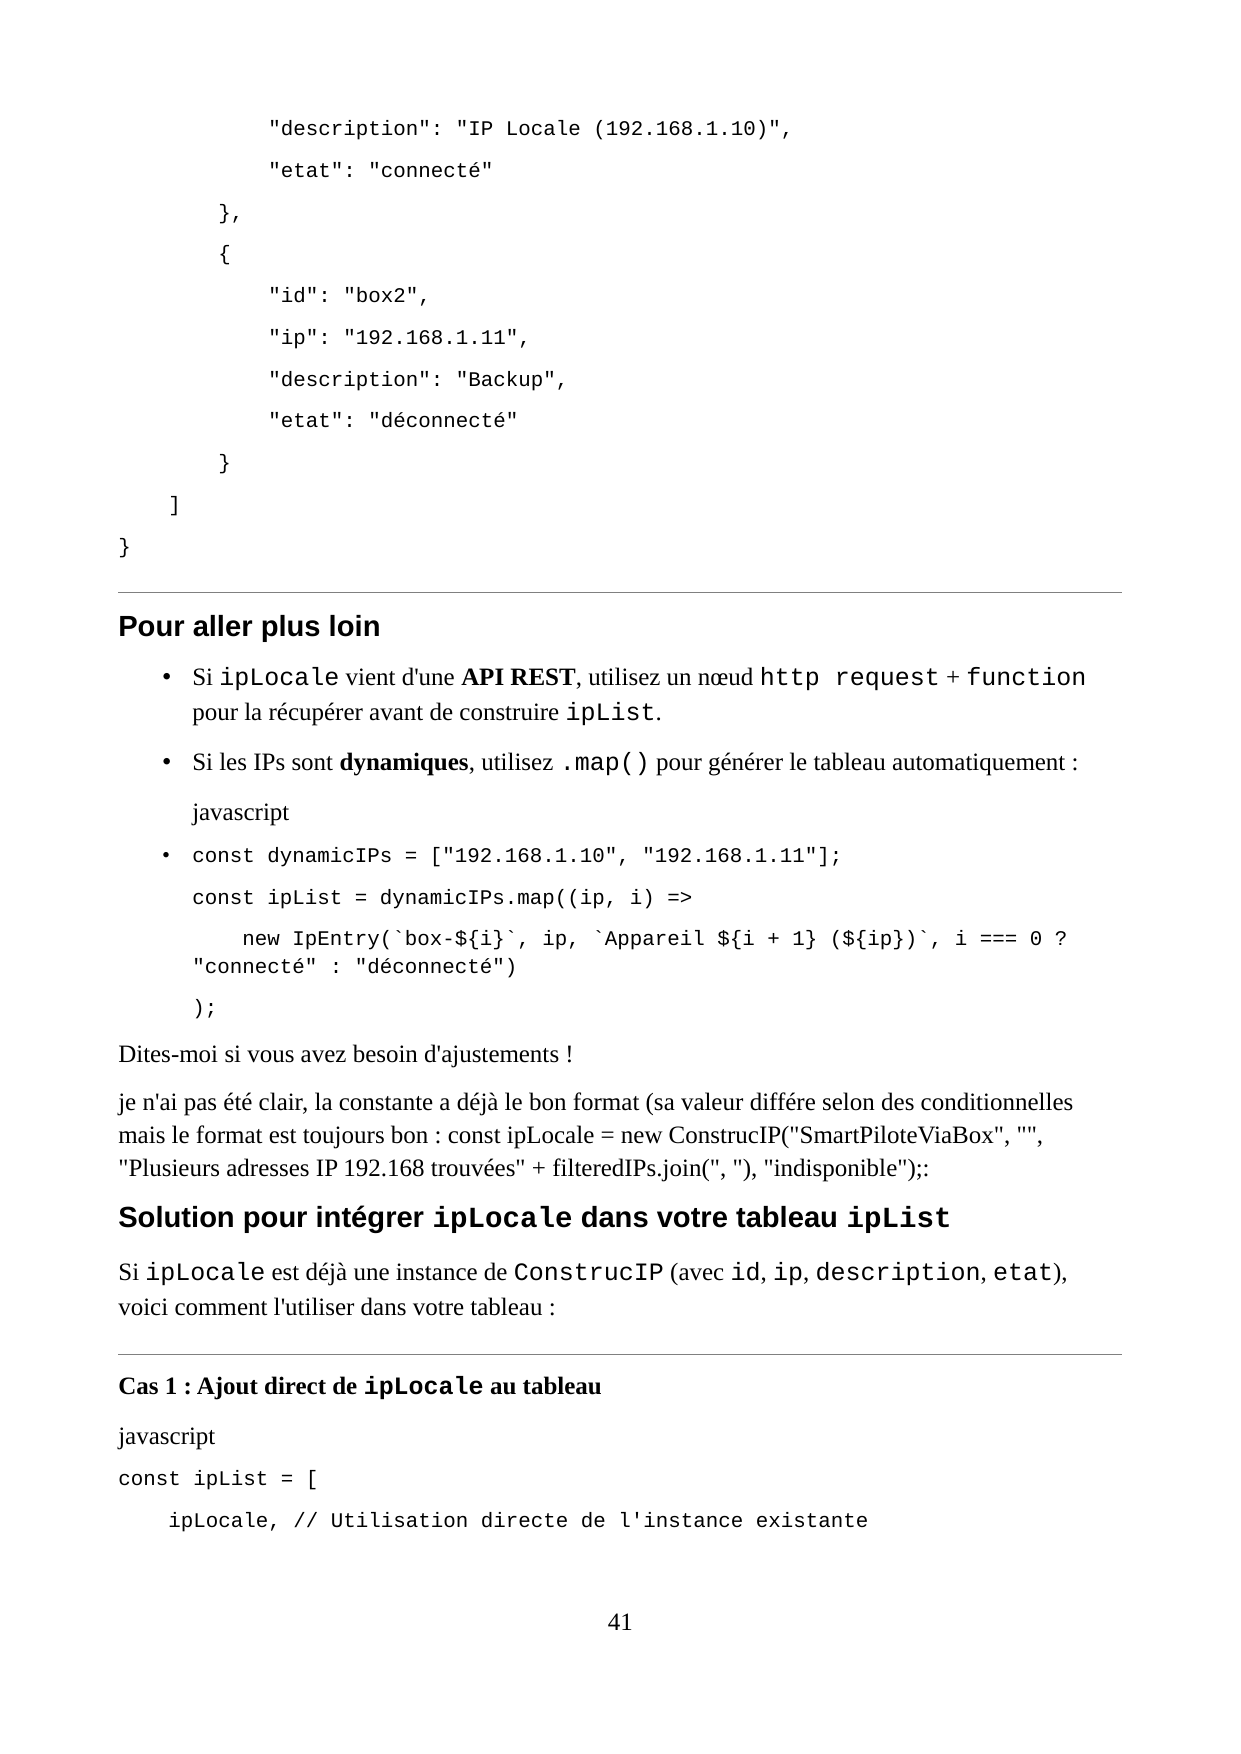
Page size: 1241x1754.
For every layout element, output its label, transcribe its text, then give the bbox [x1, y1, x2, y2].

subtitle Pour aller plus loin [118, 609, 1122, 643]
list const ipList = dynamicIPs.map((ip, i) => [162, 887, 1122, 910]
text "etat": "déconnecté" [118, 411, 1122, 434]
text "description": "Backup", [118, 369, 1122, 392]
list const dynamicIPs = ["192.168.1.10", "192.168.1.11"]; [162, 845, 1122, 868]
text const ipList = [ [118, 1468, 1122, 1492]
text "ip": "192.168.1.11", [118, 327, 1122, 351]
text "id": "box2", [118, 285, 1122, 309]
text } [118, 452, 1122, 476]
text }, [118, 202, 1122, 225]
text Si ipLocale est déjà une instance de ConstrucIP (avec id, ip, description, etat), voici comment l'utiliser dans votre tableau : [118, 1257, 1122, 1320]
text ipLocale, // Utilisation directe de l'instance existante [118, 1510, 1122, 1534]
list ); [162, 997, 1122, 1021]
text je n'ai pas été clair, la constante a déjà le bon format (sa valeur différe selon des conditionnelles mais le format est toujours bon : const ipLocale = new ConstrucIP("SmartPiloteViaBox", "", "Plusieurs adresses IP 192.168 trouvées" + filteredIPs.join(", "), "indisponible");: [118, 1087, 1122, 1182]
text javascript [118, 1421, 1122, 1449]
list Si ipLocale vient d'une API REST, utilisez un nœud http request + function pour la récupérer avant de construire ipList. [162, 662, 1122, 728]
text ] [118, 494, 1122, 518]
text "etat": "connecté" [118, 160, 1122, 183]
list Si les IPs sont dynamiques, utilisez .map() pour générer le tableau automatiquement : [162, 747, 1122, 778]
text Dites-moi si vous avez besoin d'ajustements ! [118, 1039, 1122, 1068]
text } [118, 536, 1122, 559]
text { [118, 243, 1122, 267]
text "description": "IP Locale (192.168.1.10)", [118, 118, 1122, 142]
subtitle Solution pour intégrer ipLocale dans votre tableau ipList [118, 1200, 1122, 1237]
list new IpEntry(`box-${i}`, ip, `Appareil ${i + 1} (${ip})`, i === 0 ? "connecté" : "déconnecté") [162, 928, 1122, 979]
list javascript [162, 797, 1122, 826]
subtitle Cas 1 : Ajout direct de ipLocale au tableau [118, 1371, 1122, 1402]
